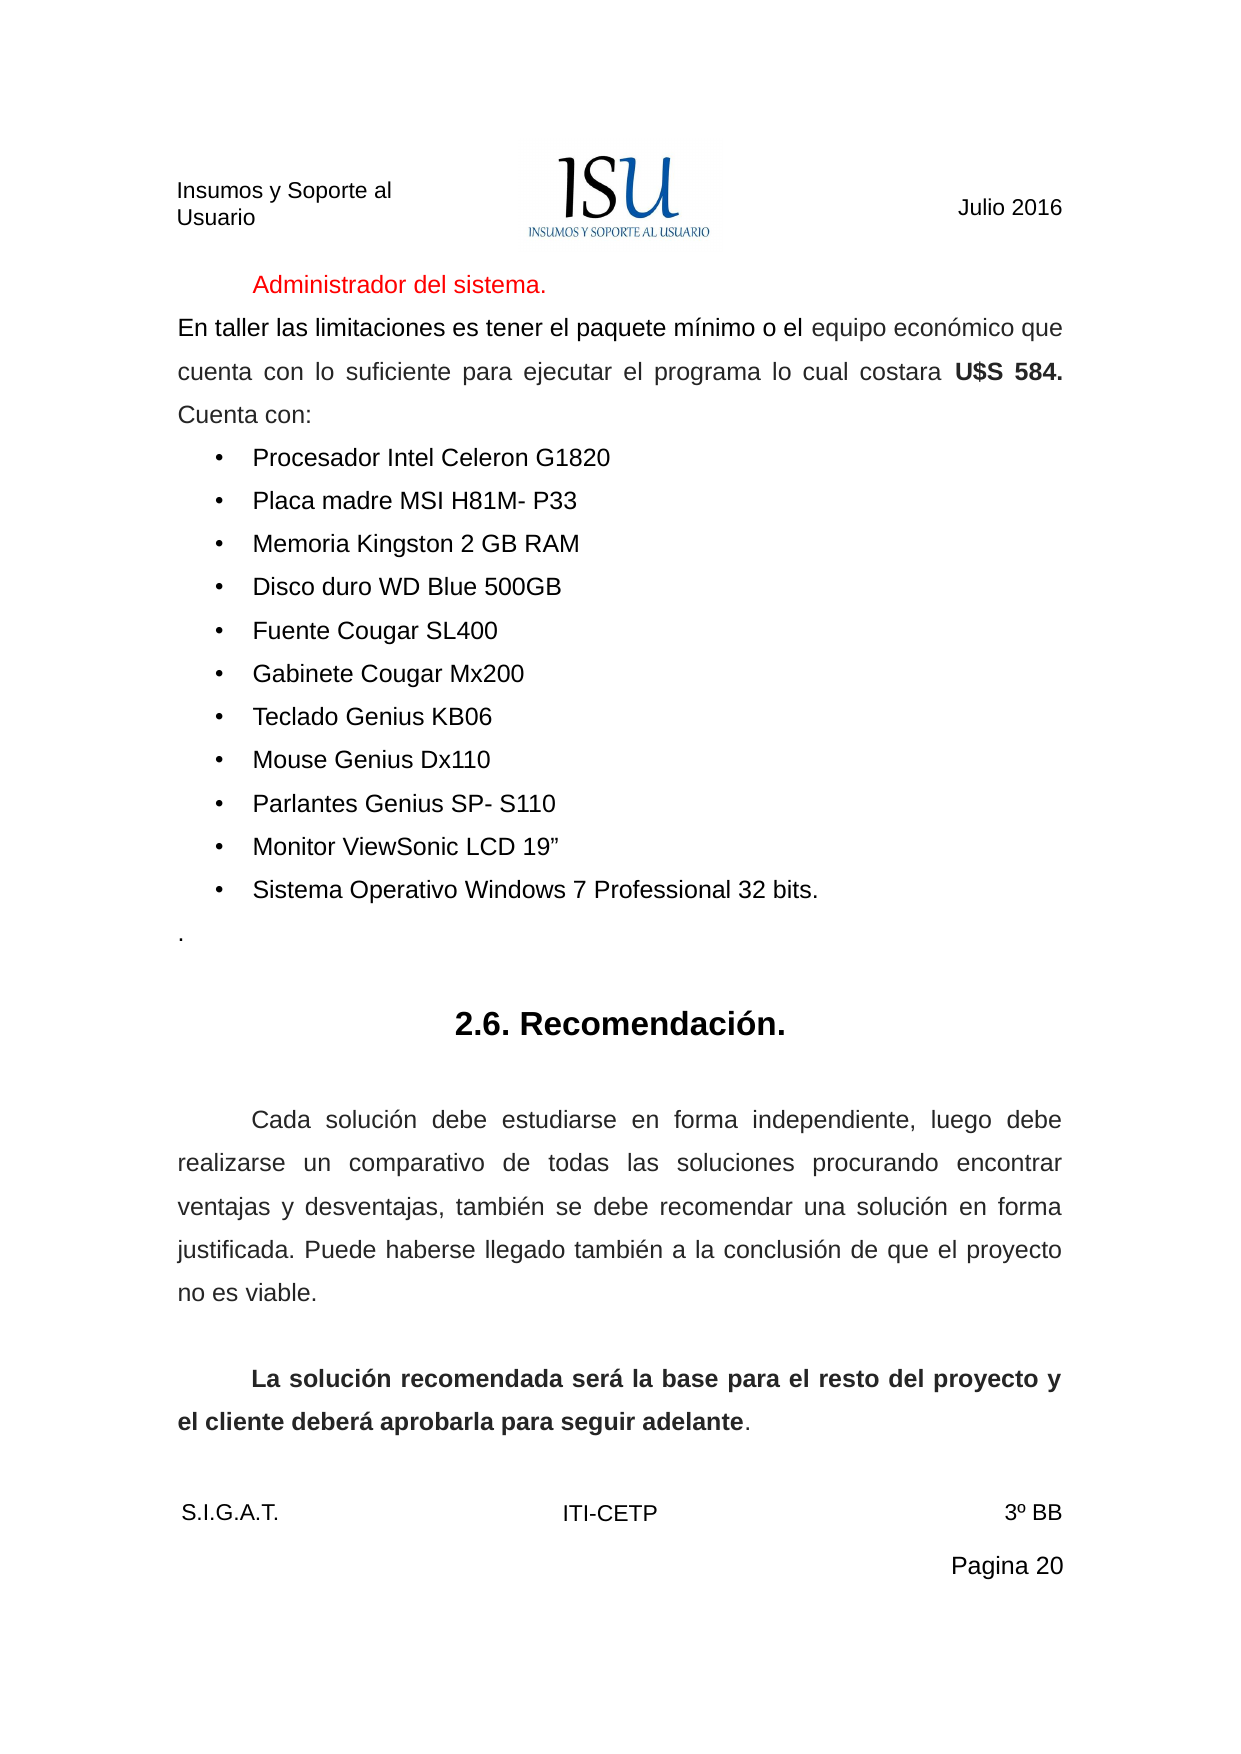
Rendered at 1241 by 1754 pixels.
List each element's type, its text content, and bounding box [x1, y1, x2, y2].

text Cada solución debe estudiarse en forma independiente, luego debe realizarse un comparativo de todas las soluciones procurando encontrar ventajas y desventajas, también se debe recomendar una solución en forma justificada. Puede haberse llegado también a la conclusión de que el proyecto no es viable. [177, 1105, 1063, 1306]
text En taller las limitaciones es tener el paquete mínimo o el equipo económico que cuenta con lo suficiente para ejecutar el programa lo cual costara U$S 584. Cuenta con: [177, 313, 1063, 428]
list Gabinete Cougar Mx200 [215, 659, 1063, 688]
list Teclado Genius KB06 [215, 702, 1063, 731]
list Parlantes Genius SP- S110 [215, 788, 1063, 817]
text . [177, 918, 1063, 947]
list Procesador Intel Celeron G1820 [215, 443, 1063, 472]
text La solución recomendada será la base para el resto del proyecto y el cliente deberá aprobarla para seguir adelante. [177, 1364, 1063, 1436]
list Disco duro WD Blue 500GB [215, 572, 1063, 601]
list Placa madre MSI H81M- P33 [215, 486, 1063, 515]
text 2.6. Recomendación. [177, 1004, 1063, 1043]
list Mouse Genius Dx110 [215, 745, 1063, 774]
list Fuente Cougar SL400 [215, 616, 1063, 644]
list Memoria Kingston 2 GB RAM [215, 529, 1063, 558]
list Administrador del sistema. [215, 270, 1063, 299]
list Sistema Operativo Windows 7 Professional 32 bits. [215, 875, 1063, 904]
list Monitor ViewSonic LCD 19” [215, 832, 1063, 861]
